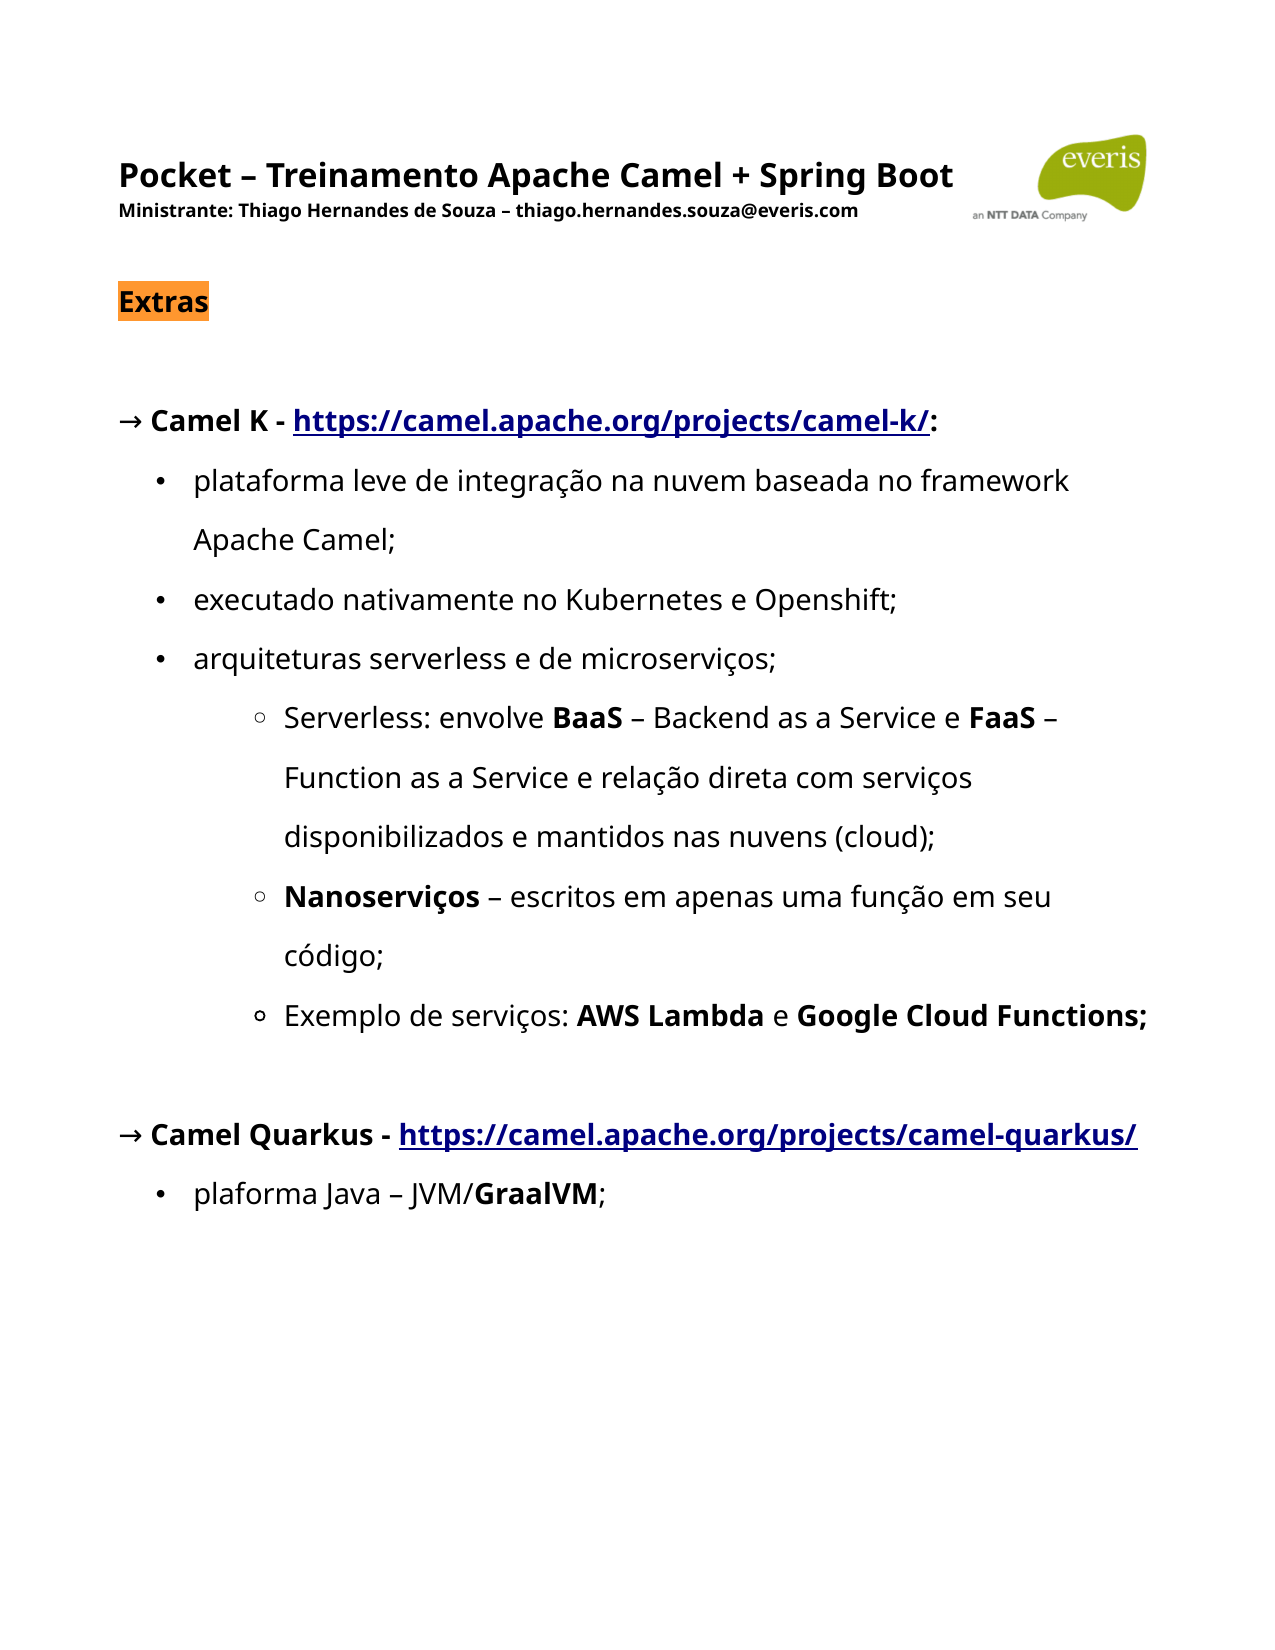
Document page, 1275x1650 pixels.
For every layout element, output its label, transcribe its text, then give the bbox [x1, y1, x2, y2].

list Nanoserviços – escritos em apenas uma função em seu código; [248, 876, 1157, 975]
list Exemplo de serviços: AWS Lambda e Google Cloud Functions; [248, 995, 1157, 1035]
list plataforma leve de integração na nuvem baseada no framework Apache Camel; [156, 460, 1157, 559]
list plaforma Java – JVM/GraalVM; [156, 1173, 1157, 1213]
list Serverless: envolve BaaS – Backend as a Service e FaaS – Function as a Service e relação direta com serviços disponibilizados e mantidos nas nuvens (cloud); [248, 698, 1157, 856]
text → Camel K - https://camel.apache.org/projects/camel-k/: [118, 400, 1157, 440]
text Extras [118, 281, 1157, 321]
picture [965, 131, 1154, 225]
text → Camel Quarkus - https://camel.apache.org/projects/camel-quarkus/ [118, 1114, 1157, 1154]
list executado nativamente no Kubernetes e Openshift; [156, 579, 1157, 618]
list arquiteturas serverless e de microserviços; [156, 638, 1157, 678]
